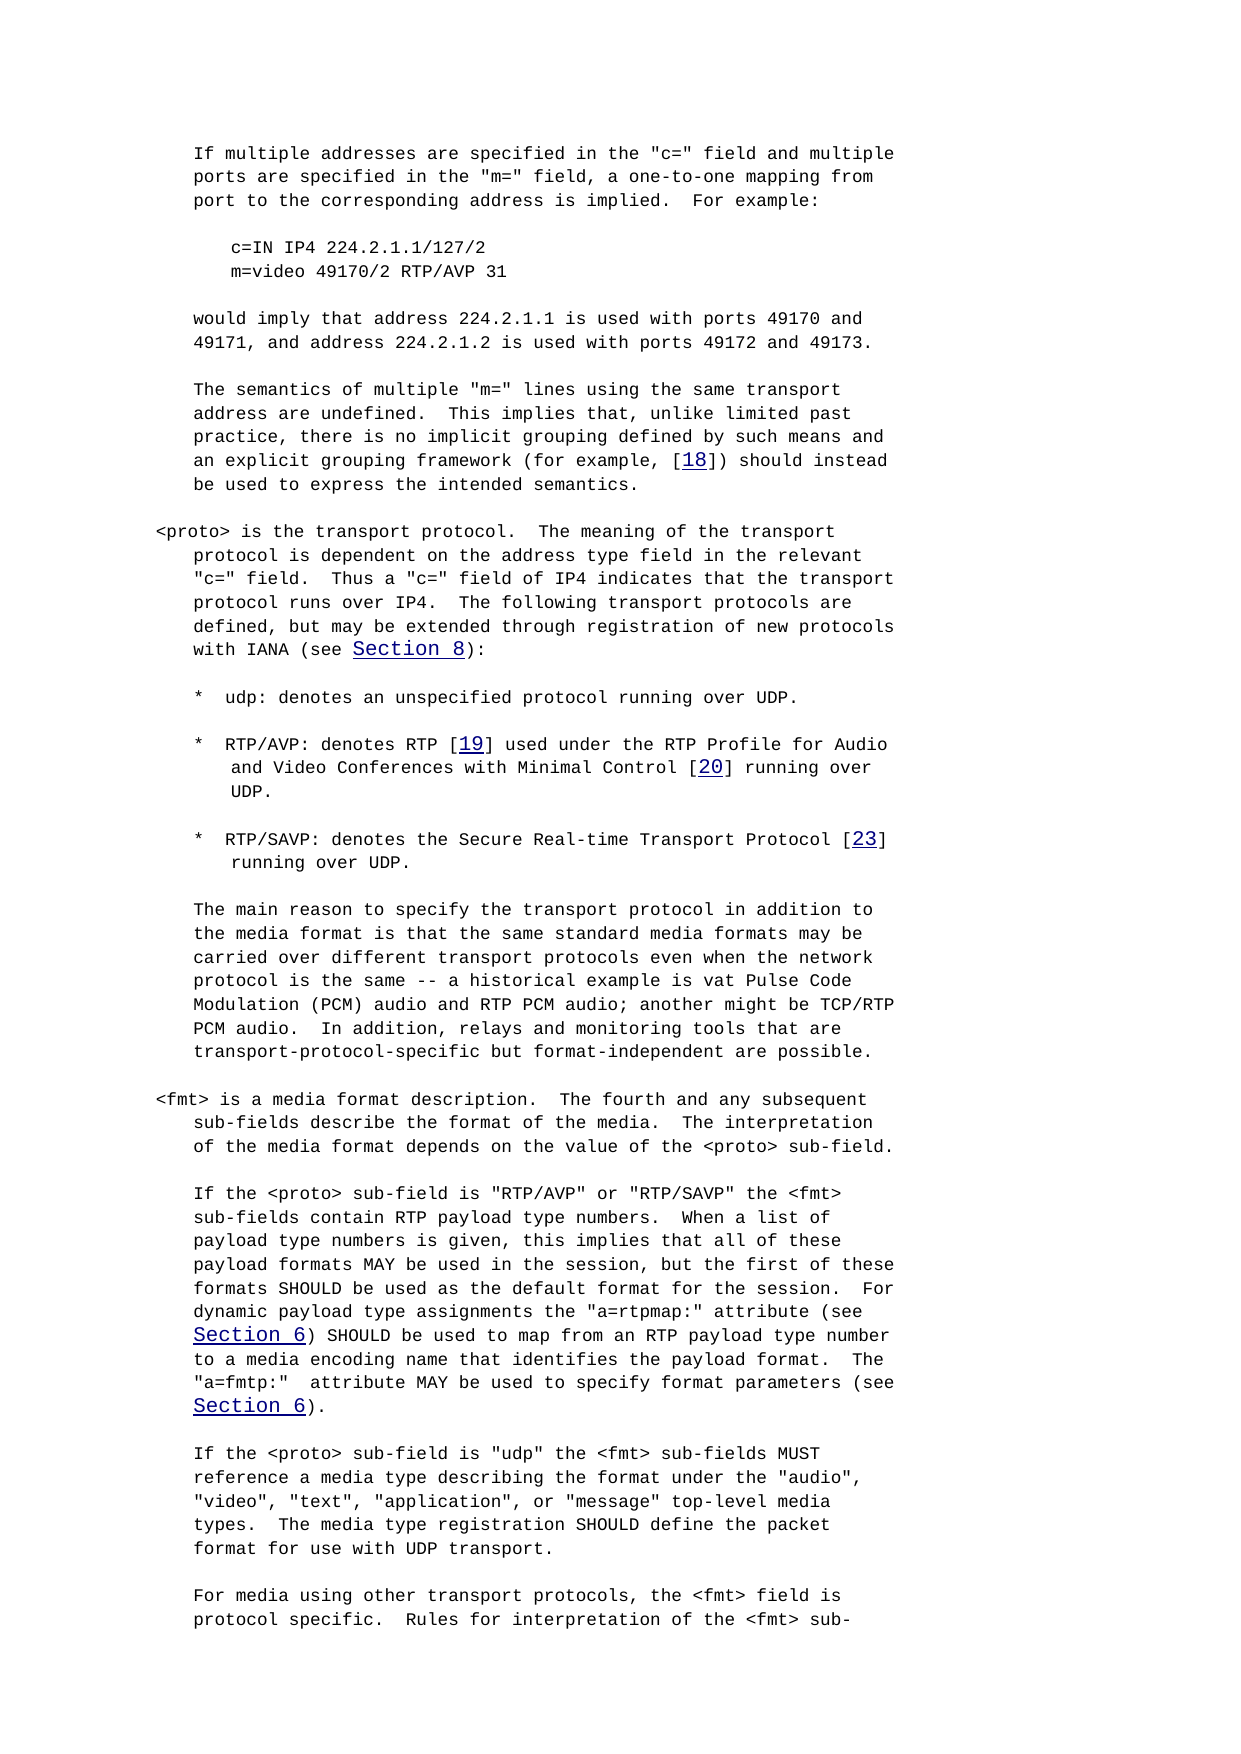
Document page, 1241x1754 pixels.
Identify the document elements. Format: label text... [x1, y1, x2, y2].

text port to the corresponding address is implied. For example: [118, 189, 1122, 213]
text If the <proto> sub-field is "RTP/AVP" or "RTP/SAVP" the <fmt> [118, 1182, 1122, 1206]
text sub-fields contain RTP payload type numbers. When a list of [118, 1206, 1122, 1229]
text c=IN IP4 224.2.1.1/127/2 [118, 236, 1122, 260]
text the media format is that the same standard media formats may be [118, 922, 1122, 946]
text m=video 49170/2 RTP/AVP 31 [118, 260, 1122, 284]
text to a media encoding name that identifies the payload format. The [118, 1348, 1122, 1371]
text ports are specified in the "m=" field, a one-to-one mapping from [118, 165, 1122, 189]
text "video", "text", "application", or "message" top-level media [118, 1489, 1122, 1513]
text carried over different transport protocols even when the network [118, 946, 1122, 969]
text protocol runs over IP4. The following transport protocols are [118, 591, 1122, 615]
text Section 6) SHOULD be used to map from an RTP payload type number [118, 1324, 1122, 1348]
text payload type numbers is given, this implies that all of these [118, 1229, 1122, 1253]
text Modulation (PCM) audio and RTP PCM audio; another might be TCP/RTP [118, 993, 1122, 1017]
text payload formats MAY be used in the session, but the first of these [118, 1253, 1122, 1277]
text * udp: denotes an unspecified protocol running over UDP. [118, 686, 1122, 709]
text an explicit grouping framework (for example, [18]) should instead [118, 449, 1122, 473]
text be used to express the intended semantics. [118, 473, 1122, 496]
text types. The media type registration SHOULD define the packet [118, 1513, 1122, 1537]
text and Video Conferences with Minimal Control [20] running over [118, 757, 1122, 780]
text would imply that address 224.2.1.1 is used with ports 49170 and [118, 307, 1122, 331]
text protocol specific. Rules for interpretation of the <fmt> sub- [118, 1608, 1122, 1631]
text <proto> is the transport protocol. The meaning of the transport [118, 520, 1122, 544]
text practice, there is no implicit grouping defined by such means and [118, 426, 1122, 449]
text If the <proto> sub-field is "udp" the <fmt> sub-fields MUST [118, 1442, 1122, 1466]
text Section 6). [118, 1395, 1122, 1419]
text PCM audio. In addition, relays and monitoring tools that are [118, 1017, 1122, 1040]
text sub-fields describe the format of the media. The interpretation [118, 1111, 1122, 1135]
text * RTP/SAVP: denotes the Secure Real-time Transport Protocol [23] [118, 827, 1122, 851]
text * RTP/AVP: denotes RTP [19] used under the RTP Profile for Audio [118, 733, 1122, 757]
text UDP. [118, 780, 1122, 804]
text dynamic payload type assignments the "a=rtpmap:" attribute (see [118, 1300, 1122, 1324]
text format for use with UDP transport. [118, 1537, 1122, 1561]
text protocol is the same -- a historical example is vat Pulse Code [118, 969, 1122, 993]
text with IANA (see Section 8): [118, 638, 1122, 662]
text transport-protocol-specific but format-independent are possible. [118, 1040, 1122, 1064]
text The main reason to specify the transport protocol in addition to [118, 898, 1122, 922]
text formats SHOULD be used as the default format for the session. For [118, 1277, 1122, 1300]
text protocol is dependent on the address type field in the relevant [118, 544, 1122, 567]
text The semantics of multiple "m=" lines using the same transport [118, 378, 1122, 402]
text "c=" field. Thus a "c=" field of IP4 indicates that the transport [118, 567, 1122, 591]
text "a=fmtp:" attribute MAY be used to specify format parameters (see [118, 1371, 1122, 1395]
text 49171, and address 224.2.1.2 is used with ports 49172 and 49173. [118, 331, 1122, 354]
text of the media format depends on the value of the <proto> sub-field. [118, 1135, 1122, 1158]
text <fmt> is a media format description. The fourth and any subsequent [118, 1088, 1122, 1111]
text For media using other transport protocols, the <fmt> field is [118, 1584, 1122, 1608]
text reference a media type describing the format under the "audio", [118, 1466, 1122, 1489]
text running over UDP. [118, 851, 1122, 875]
text address are undefined. This implies that, unlike limited past [118, 402, 1122, 426]
text defined, but may be extended through registration of new protocols [118, 615, 1122, 638]
text If multiple addresses are specified in the "c=" field and multiple [118, 142, 1122, 165]
